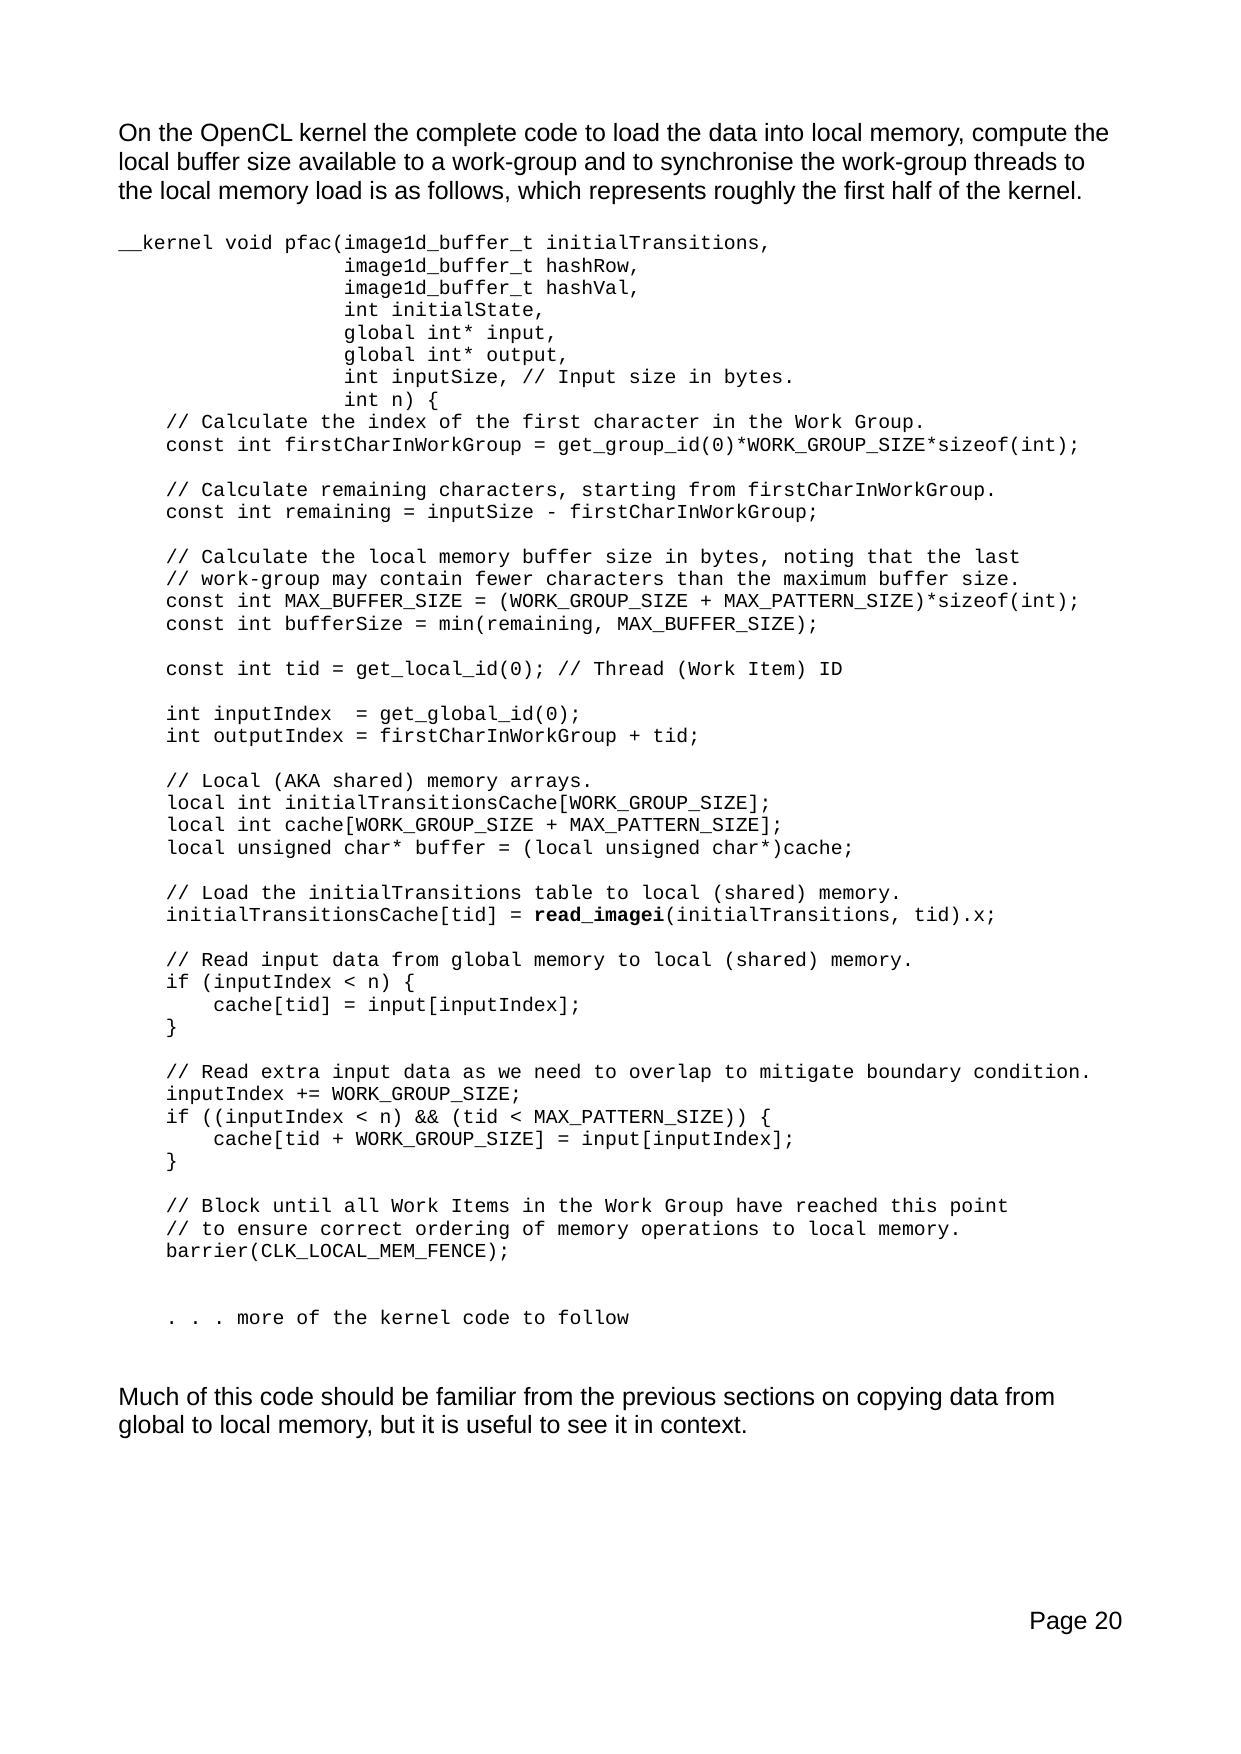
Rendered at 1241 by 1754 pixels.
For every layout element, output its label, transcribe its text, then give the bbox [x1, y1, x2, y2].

text int outputIndex = firstCharInWorkGroup + tid; [118, 726, 1122, 748]
text // Calculate the index of the first character in the Work Group. [118, 412, 1122, 435]
text local int initialTransitionsCache[WORK_GROUP_SIZE]; [118, 793, 1122, 815]
text // Calculate the local memory buffer size in bytes, noting that the last [118, 547, 1122, 569]
text // Read input data from global memory to local (shared) memory. [118, 950, 1122, 972]
text int inputIndex = get_global_id(0); [118, 703, 1122, 726]
text // Calculate remaining characters, starting from firstCharInWorkGroup. [118, 479, 1122, 502]
text int initialState, [118, 300, 1122, 323]
text __kernel void pfac(image1d_buffer_t initialTransitions, [118, 233, 1122, 256]
text } [118, 1151, 1122, 1174]
text initialTransitionsCache[tid] = read_imagei(initialTransitions, tid).x; [118, 905, 1122, 927]
text const int bufferSize = min(remaining, MAX_BUFFER_SIZE); [118, 614, 1122, 636]
text cache[tid + WORK_GROUP_SIZE] = input[inputIndex]; [118, 1129, 1122, 1151]
text const int MAX_BUFFER_SIZE = (WORK_GROUP_SIZE + MAX_PATTERN_SIZE)*sizeof(int); [118, 591, 1122, 614]
text On the OpenCL kernel the complete code to load the data into local memory, compute the local buffer size available to a work-group and to synchronise the work-group threads to the local memory load is as follows, which represents roughly the first half of the kernel. [118, 118, 1122, 204]
text image1d_buffer_t hashVal, [118, 278, 1122, 300]
text const int firstCharInWorkGroup = get_group_id(0)*WORK_GROUP_SIZE*sizeof(int); [118, 435, 1122, 457]
text // to ensure correct ordering of memory operations to local memory. [118, 1218, 1122, 1241]
text int inputSize, // Input size in bytes. [118, 367, 1122, 390]
text // Block until all Work Items in the Work Group have reached this point [118, 1196, 1122, 1218]
text const int tid = get_local_id(0); // Thread (Work Item) ID [118, 659, 1122, 681]
text } [118, 1017, 1122, 1039]
text Much of this code should be familiar from the previous sections on copying data from global to local memory, but it is useful to see it in context. [118, 1382, 1122, 1439]
text local int cache[WORK_GROUP_SIZE + MAX_PATTERN_SIZE]; [118, 815, 1122, 838]
text // Load the initialTransitions table to local (shared) memory. [118, 883, 1122, 905]
text inputIndex += WORK_GROUP_SIZE; [118, 1084, 1122, 1107]
text local unsigned char* buffer = (local unsigned char*)cache; [118, 838, 1122, 860]
text global int* output, [118, 345, 1122, 367]
text . . . more of the kernel code to follow [118, 1308, 1122, 1331]
text cache[tid] = input[inputIndex]; [118, 994, 1122, 1017]
text barrier(CLK_LOCAL_MEM_FENCE); [118, 1241, 1122, 1263]
text // Local (AKA shared) memory arrays. [118, 771, 1122, 793]
text global int* input, [118, 323, 1122, 345]
text if (inputIndex < n) { [118, 972, 1122, 994]
text const int remaining = inputSize - firstCharInWorkGroup; [118, 502, 1122, 524]
text // Read extra input data as we need to overlap to mitigate boundary condition. [118, 1062, 1122, 1084]
text if ((inputIndex < n) && (tid < MAX_PATTERN_SIZE)) { [118, 1107, 1122, 1129]
text // work-group may contain fewer characters than the maximum buffer size. [118, 569, 1122, 591]
text int n) { [118, 390, 1122, 412]
text image1d_buffer_t hashRow, [118, 256, 1122, 278]
